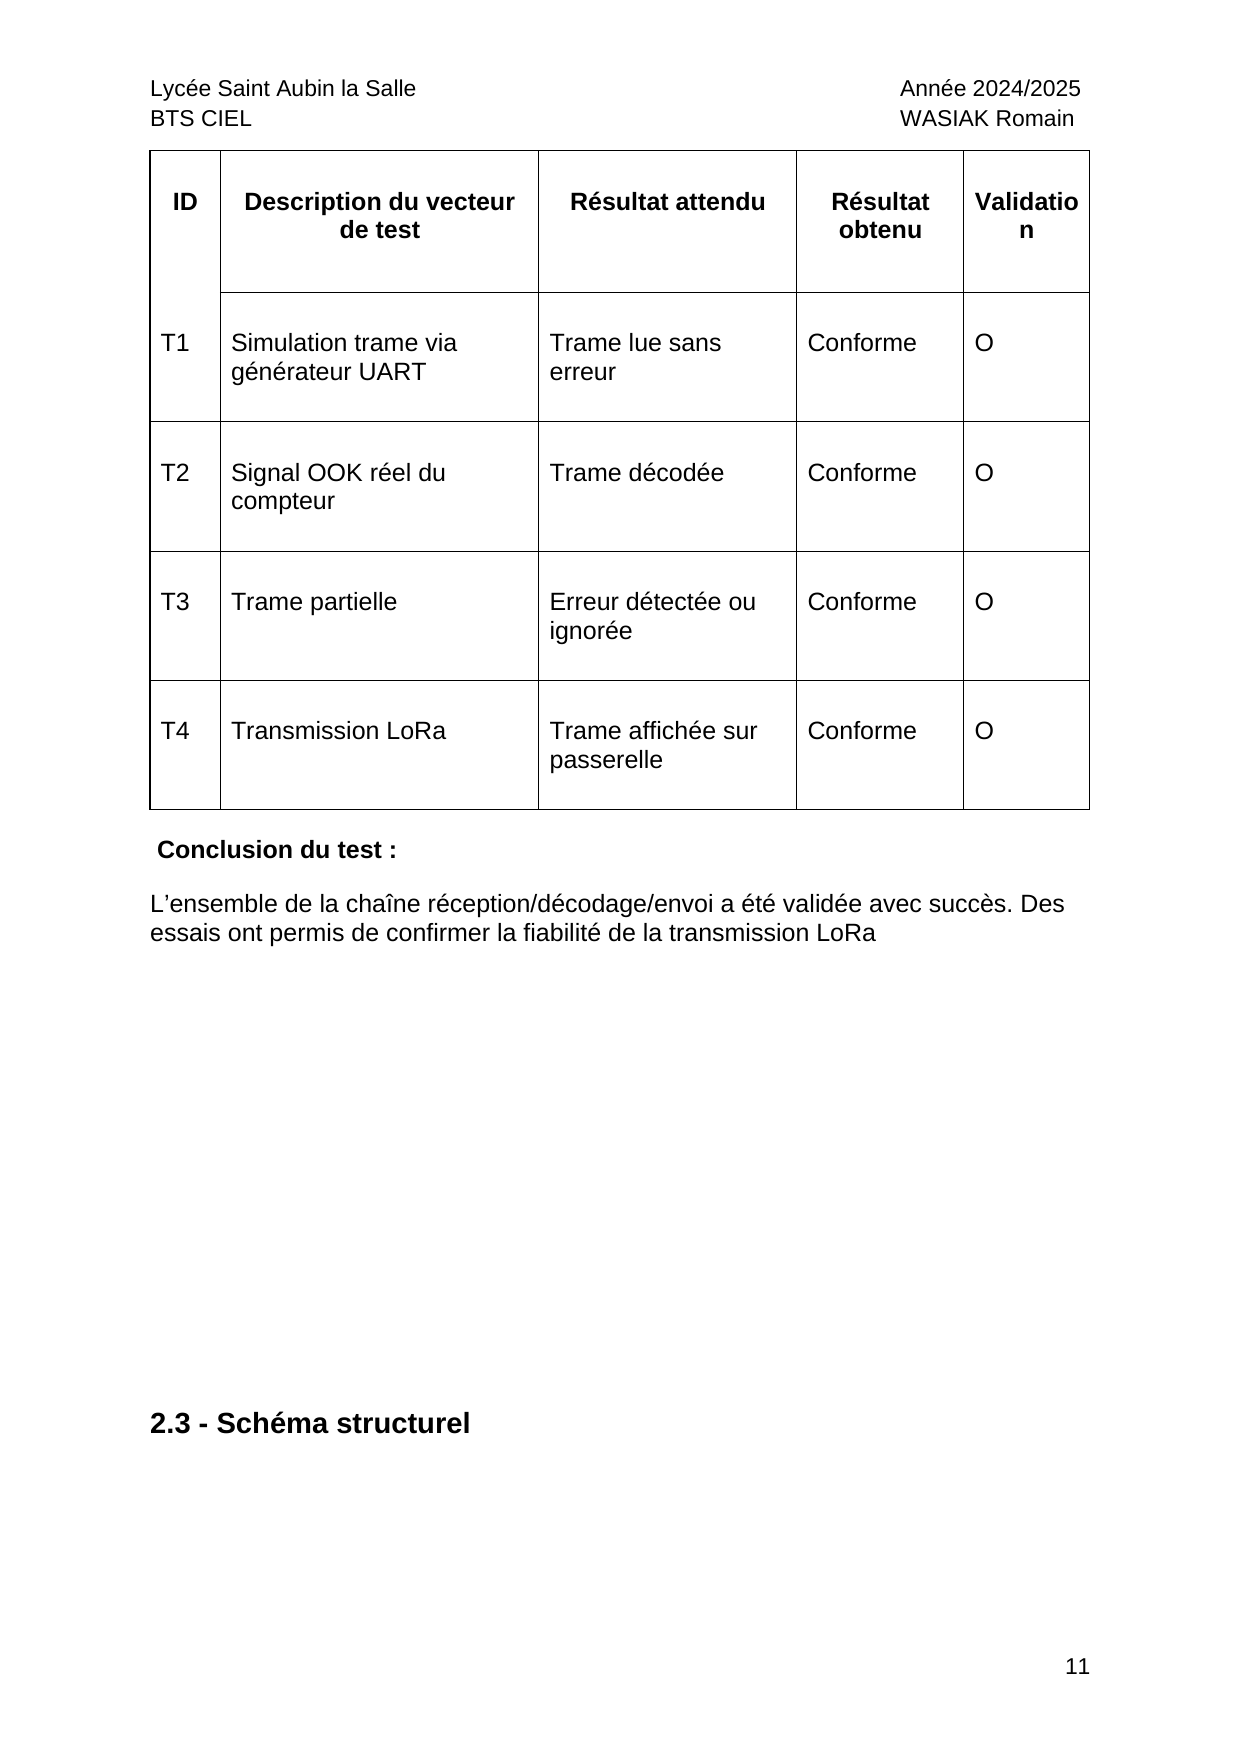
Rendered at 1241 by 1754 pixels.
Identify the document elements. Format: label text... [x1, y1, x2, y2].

text L’ensemble de la chaîne réception/décodage/envoi a été validée avec succès. Des essais ont permis de confirmer la fiabilité de la transmission LoRa [150, 889, 1090, 947]
table_cell O [964, 681, 1089, 809]
table_cell Transmission LoRa [221, 681, 538, 809]
table_header Résultat obtenu [797, 151, 963, 292]
table_cell Conforme [797, 552, 963, 680]
table_cell Trame décodée [539, 422, 796, 551]
table_cell T2 [151, 422, 220, 551]
table_cell O [964, 552, 1089, 680]
table_cell O [964, 293, 1089, 421]
table_cell Trame affichée sur passerelle [539, 681, 796, 809]
table_cell Trame lue sans erreur [539, 293, 796, 421]
table_cell Signal OOK réel du compteur [221, 422, 538, 551]
table_cell Conforme [797, 422, 963, 551]
table_cell Trame partielle [221, 552, 538, 680]
table_cell T3 [151, 552, 220, 680]
table_header ID [151, 151, 220, 292]
subtitle 2.3 - Schéma structurel [150, 1406, 1090, 1439]
table_cell T4 [151, 681, 220, 809]
table_cell T1 [151, 292, 220, 421]
table_cell Simulation trame via générateur UART [221, 293, 538, 421]
table_header Description du vecteur de test [221, 151, 538, 292]
subtitle Conclusion du test : [150, 835, 1090, 864]
table_cell Erreur détectée ou ignorée [539, 552, 796, 680]
table_cell Conforme [797, 293, 963, 421]
table_cell O [964, 422, 1089, 551]
table_cell Conforme [797, 681, 963, 809]
table_header Résultat attendu [539, 151, 796, 292]
table_header Validation [964, 151, 1089, 292]
